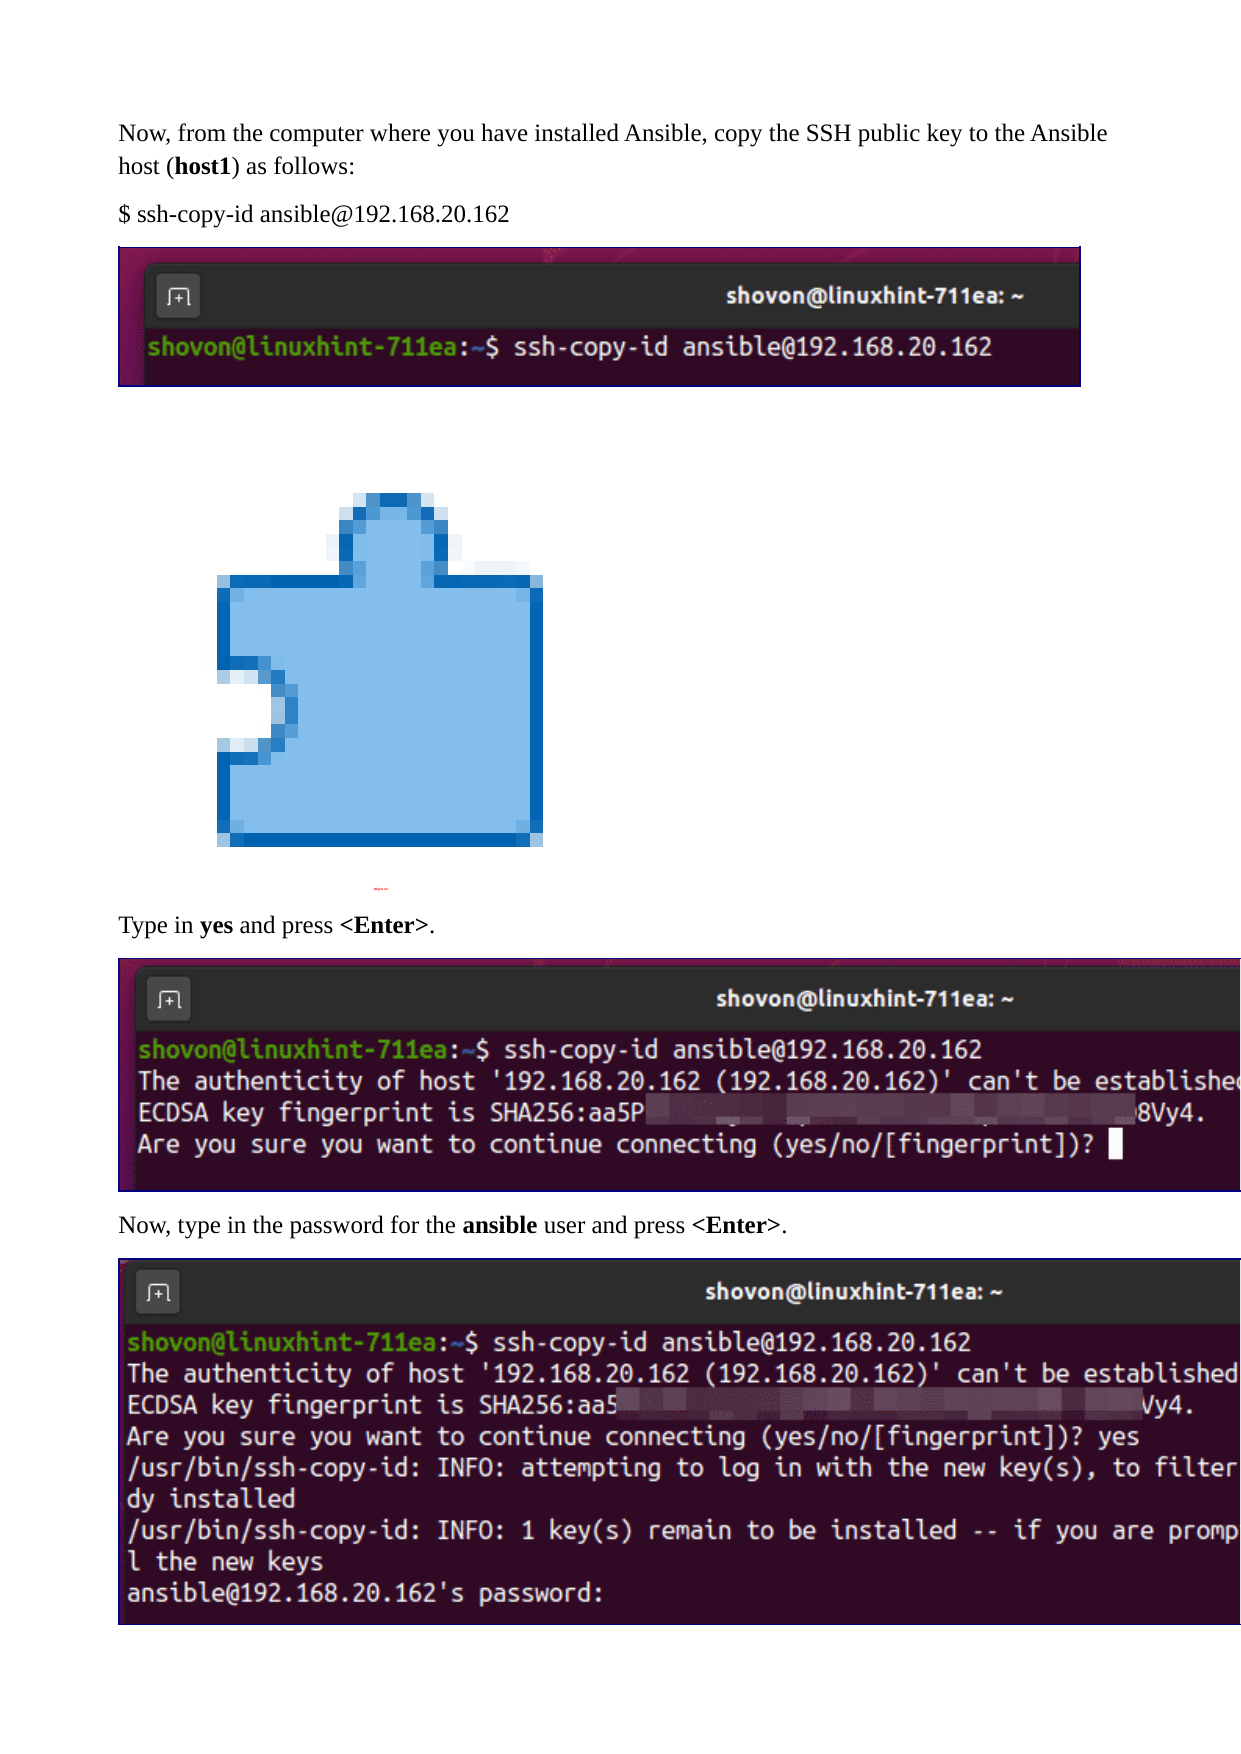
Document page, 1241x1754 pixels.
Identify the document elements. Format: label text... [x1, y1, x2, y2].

picture [120, 1260, 1241, 1624]
text Type in yes and press <Enter>. [118, 910, 1122, 938]
picture [120, 248, 1079, 385]
text $ ssh-copy-id ansible@192.168.20.162 [118, 199, 1122, 227]
text Now, type in the password for the ansible user and press <Enter>. [118, 1211, 1122, 1239]
picture [120, 959, 1241, 1190]
text Now, from the computer where you have installed Ansible, copy the SSH public key to the Ansible host (host1) as follows: [118, 118, 1122, 180]
